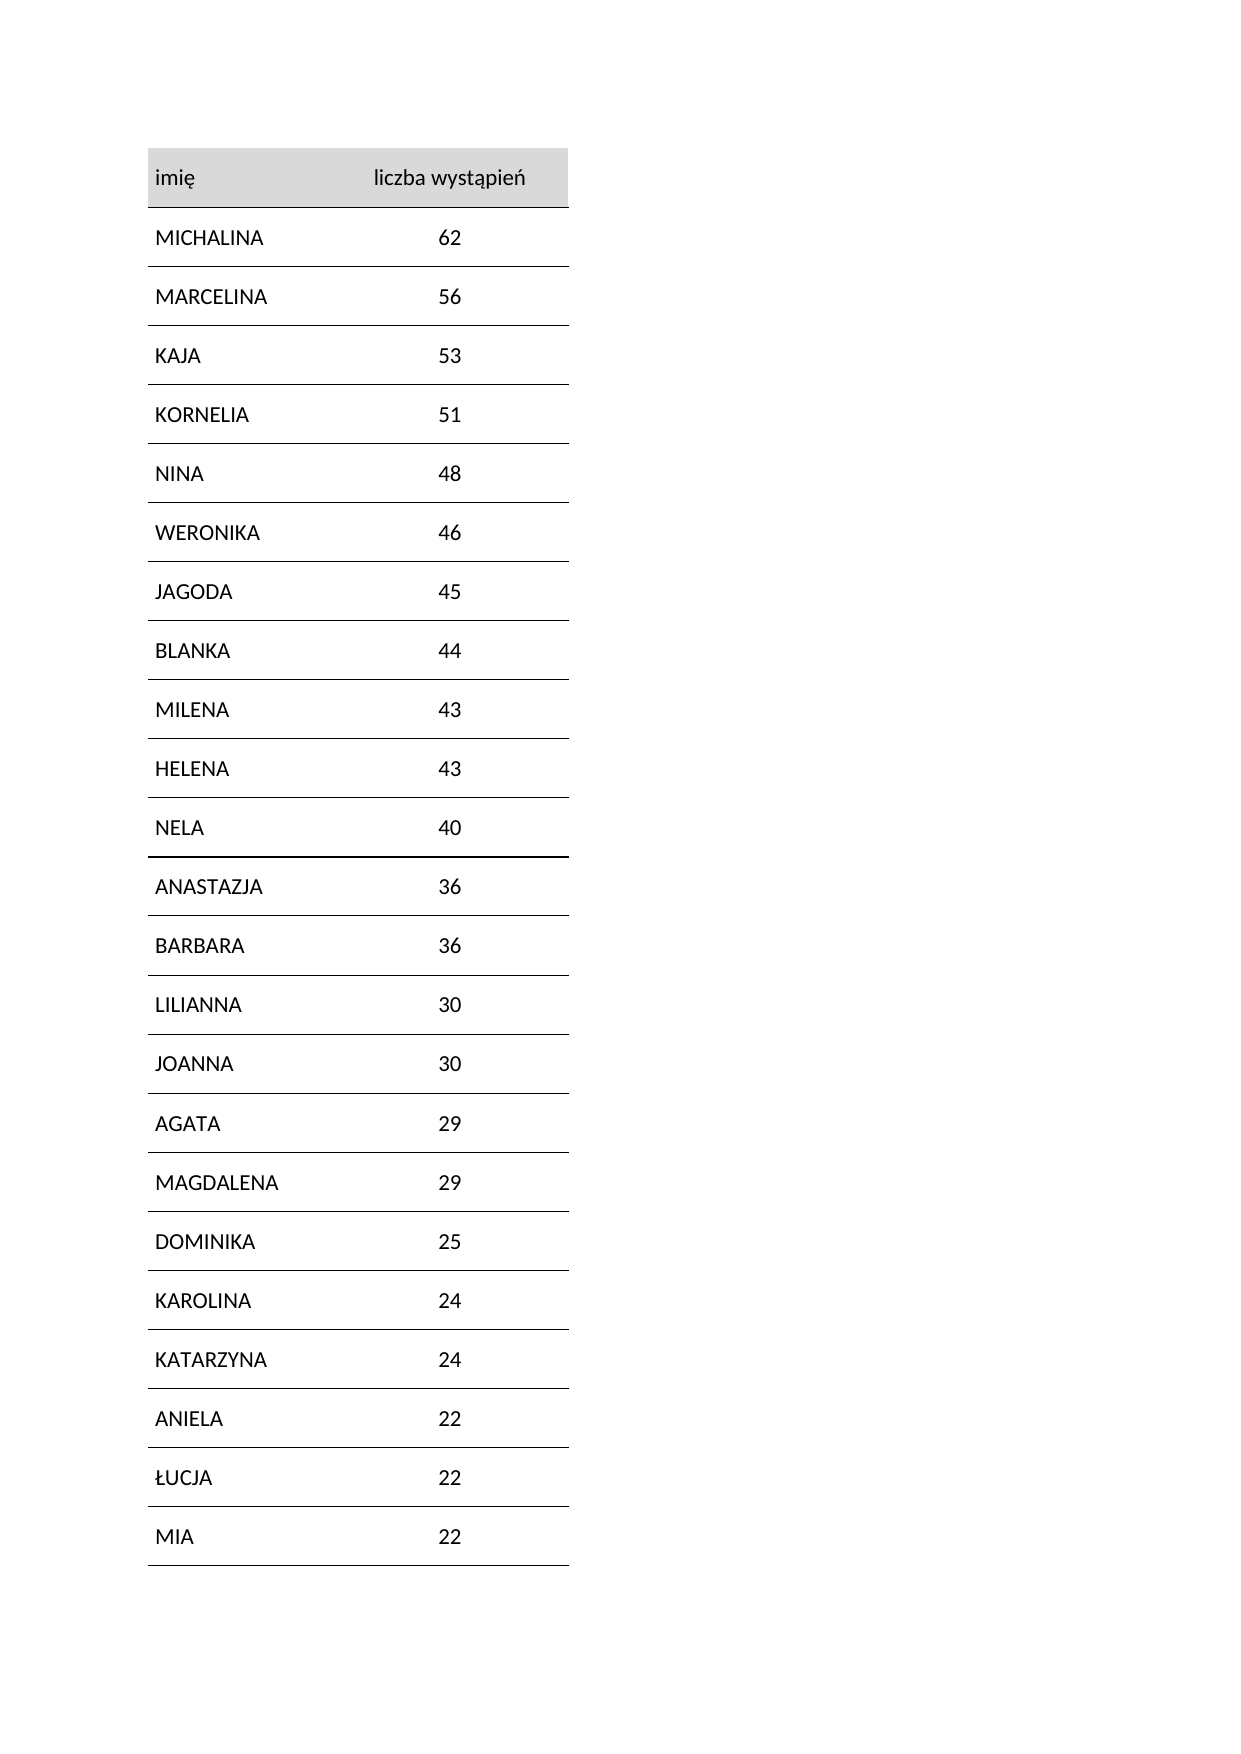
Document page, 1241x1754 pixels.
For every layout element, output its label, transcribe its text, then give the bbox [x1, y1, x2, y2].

table_cell MARCELINA [148, 267, 331, 325]
table_cell DOMINIKA [148, 1212, 331, 1270]
table_cell NINA [148, 444, 331, 502]
table_cell MILENA [148, 680, 331, 738]
table_cell 24 [331, 1271, 568, 1329]
table_cell MICHALINA [148, 208, 331, 266]
table_cell 36 [331, 858, 568, 915]
table_cell 22 [331, 1448, 568, 1506]
table_cell 48 [331, 444, 568, 502]
table_cell HELENA [148, 739, 331, 797]
table_cell 53 [331, 326, 568, 384]
table_header liczba wystąpień [331, 148, 568, 207]
table_cell 45 [331, 562, 568, 620]
table_cell LILIANNA [148, 976, 331, 1033]
table_cell 30 [331, 1035, 568, 1093]
table_cell ANIELA [148, 1389, 331, 1447]
table_cell 25 [331, 1212, 568, 1270]
table_cell 29 [331, 1153, 568, 1211]
table_cell KAJA [148, 326, 331, 384]
table_cell 30 [331, 976, 568, 1033]
table_cell 22 [331, 1389, 568, 1447]
table_cell WERONIKA [148, 503, 331, 561]
table_cell AGATA [148, 1094, 331, 1152]
table_cell 24 [331, 1330, 568, 1388]
table_cell JAGODA [148, 562, 331, 620]
table_cell 29 [331, 1094, 568, 1152]
table_cell 22 [331, 1507, 568, 1565]
table_cell KATARZYNA [148, 1330, 331, 1388]
table_cell KAROLINA [148, 1271, 331, 1329]
table_cell 62 [331, 208, 568, 266]
table_cell 44 [331, 621, 568, 679]
table_cell BLANKA [148, 621, 331, 679]
table_cell 43 [331, 739, 568, 797]
table_cell 40 [331, 798, 568, 856]
table_cell 36 [331, 916, 568, 974]
table_header imię [148, 148, 331, 207]
table_cell 51 [331, 385, 568, 443]
table_cell NELA [148, 798, 331, 856]
table_cell 43 [331, 680, 568, 738]
table_cell BARBARA [148, 916, 331, 974]
table_cell JOANNA [148, 1035, 331, 1093]
table_cell ANASTAZJA [148, 858, 331, 915]
table_cell 56 [331, 267, 568, 325]
table_cell KORNELIA [148, 385, 331, 443]
table_cell MAGDALENA [148, 1153, 331, 1211]
table_cell MIA [148, 1507, 331, 1565]
table_cell 46 [331, 503, 568, 561]
table_cell ŁUCJA [148, 1448, 331, 1506]
